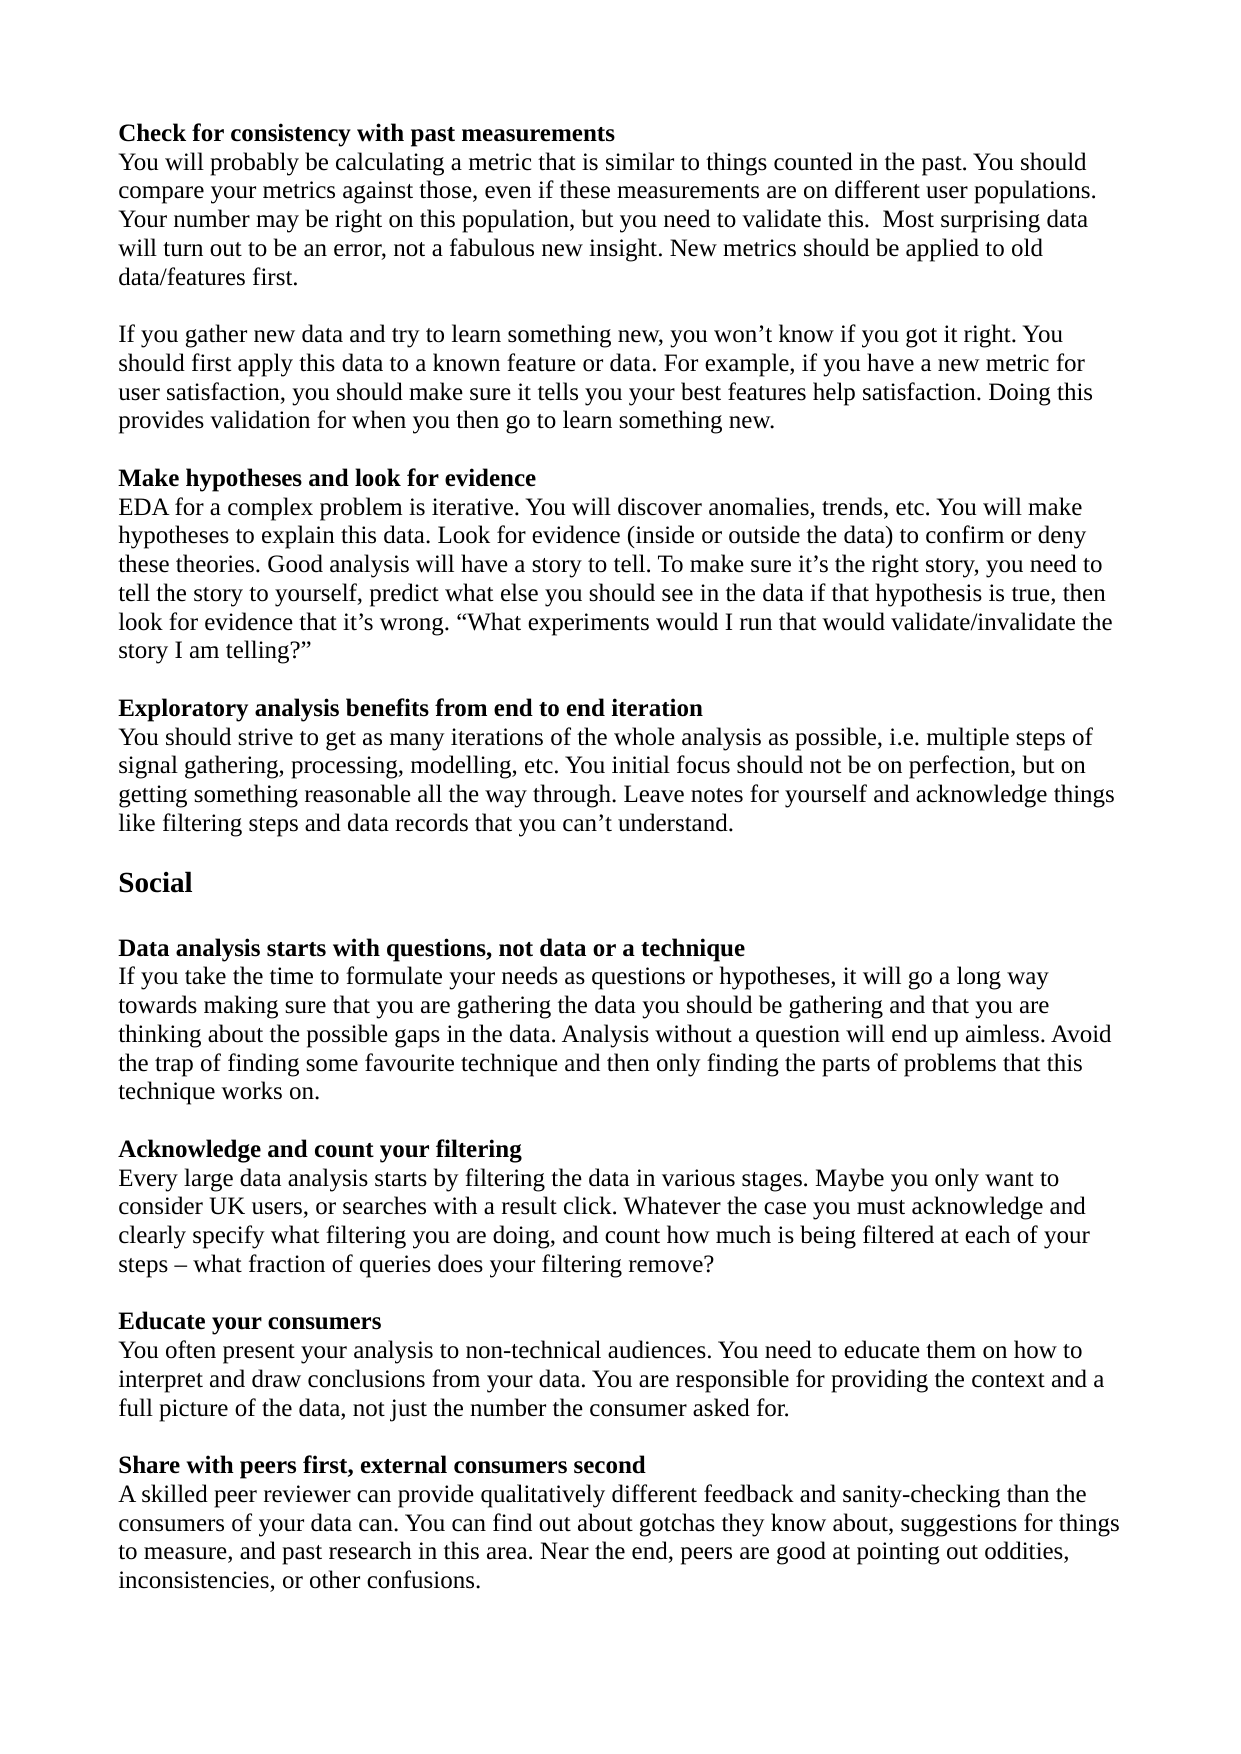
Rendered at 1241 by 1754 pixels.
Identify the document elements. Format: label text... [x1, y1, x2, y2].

text Make hypotheses and look for evidence [118, 463, 1122, 492]
text You often present your analysis to non-technical audiences. You need to educate them on how to interpret and draw conclusions from your data. You are responsible for providing the context and a full picture of the data, not just the number the consumer asked for. [118, 1335, 1122, 1421]
text Social [118, 866, 1122, 899]
text Share with peers first, external consumers second [118, 1450, 1122, 1479]
text Data analysis starts with questions, not data or a technique [118, 933, 1122, 961]
text You should strive to get as many iterations of the whole analysis as possible, i.e. multiple steps of signal gathering, processing, modelling, etc. You initial focus should not be on perfection, but on getting something reasonable all the way through. Leave notes for yourself and acknowledge things like filtering steps and data records that you can’t understand. [118, 722, 1122, 837]
text Exploratory analysis benefits from end to end iteration [118, 693, 1122, 722]
text If you take the time to formulate your needs as questions or hypotheses, it will go a long way towards making sure that you are gathering the data you should be gathering and that you are thinking about the possible gaps in the data. Analysis without a question will end up aimless. Avoid the trap of finding some favourite technique and then only finding the parts of problems that this technique works on. [118, 961, 1122, 1105]
text EDA for a complex problem is iterative. You will discover anomalies, trends, etc. You will make hypotheses to explain this data. Look for evidence (inside or outside the data) to confirm or deny these theories. Good analysis will have a story to tell. To make sure it’s the right story, you need to tell the story to yourself, predict what else you should see in the data if that hypothesis is true, then look for evidence that it’s wrong. “What experiments would I run that would validate/invalidate the story I am telling?” [118, 492, 1122, 664]
text A skilled peer reviewer can provide qualitatively different feedback and sanity-checking than the consumers of your data can. You can find out about gotchas they know about, suggestions for things to measure, and past research in this area. Near the end, peers are good at pointing out oddities, inconsistencies, or other confusions. [118, 1479, 1122, 1594]
text Every large data analysis starts by filtering the data in various stages. Maybe you only want to consider UK users, or searches with a result click. Whatever the case you must acknowledge and clearly specify what filtering you are doing, and count how much is being filtered at each of your steps – what fraction of queries does your filtering remove? [118, 1163, 1122, 1278]
text Acknowledge and count your filtering [118, 1134, 1122, 1163]
text Educate your consumers [118, 1306, 1122, 1335]
text Check for consistency with past measurements [118, 118, 1122, 147]
text You will probably be calculating a metric that is similar to things counted in the past. You should compare your metrics against those, even if these measurements are on different user populations. Your number may be right on this population, but you need to validate this. Most surprising data will turn out to be an error, not a fabulous new insight. New metrics should be applied to old data/features first. [118, 147, 1122, 291]
text If you gather new data and try to learn something new, you won’t know if you got it right. You should first apply this data to a known feature or data. For example, if you have a new metric for user satisfaction, you should make sure it tells you your best features help satisfaction. Doing this provides validation for when you then go to learn something new. [118, 319, 1122, 434]
